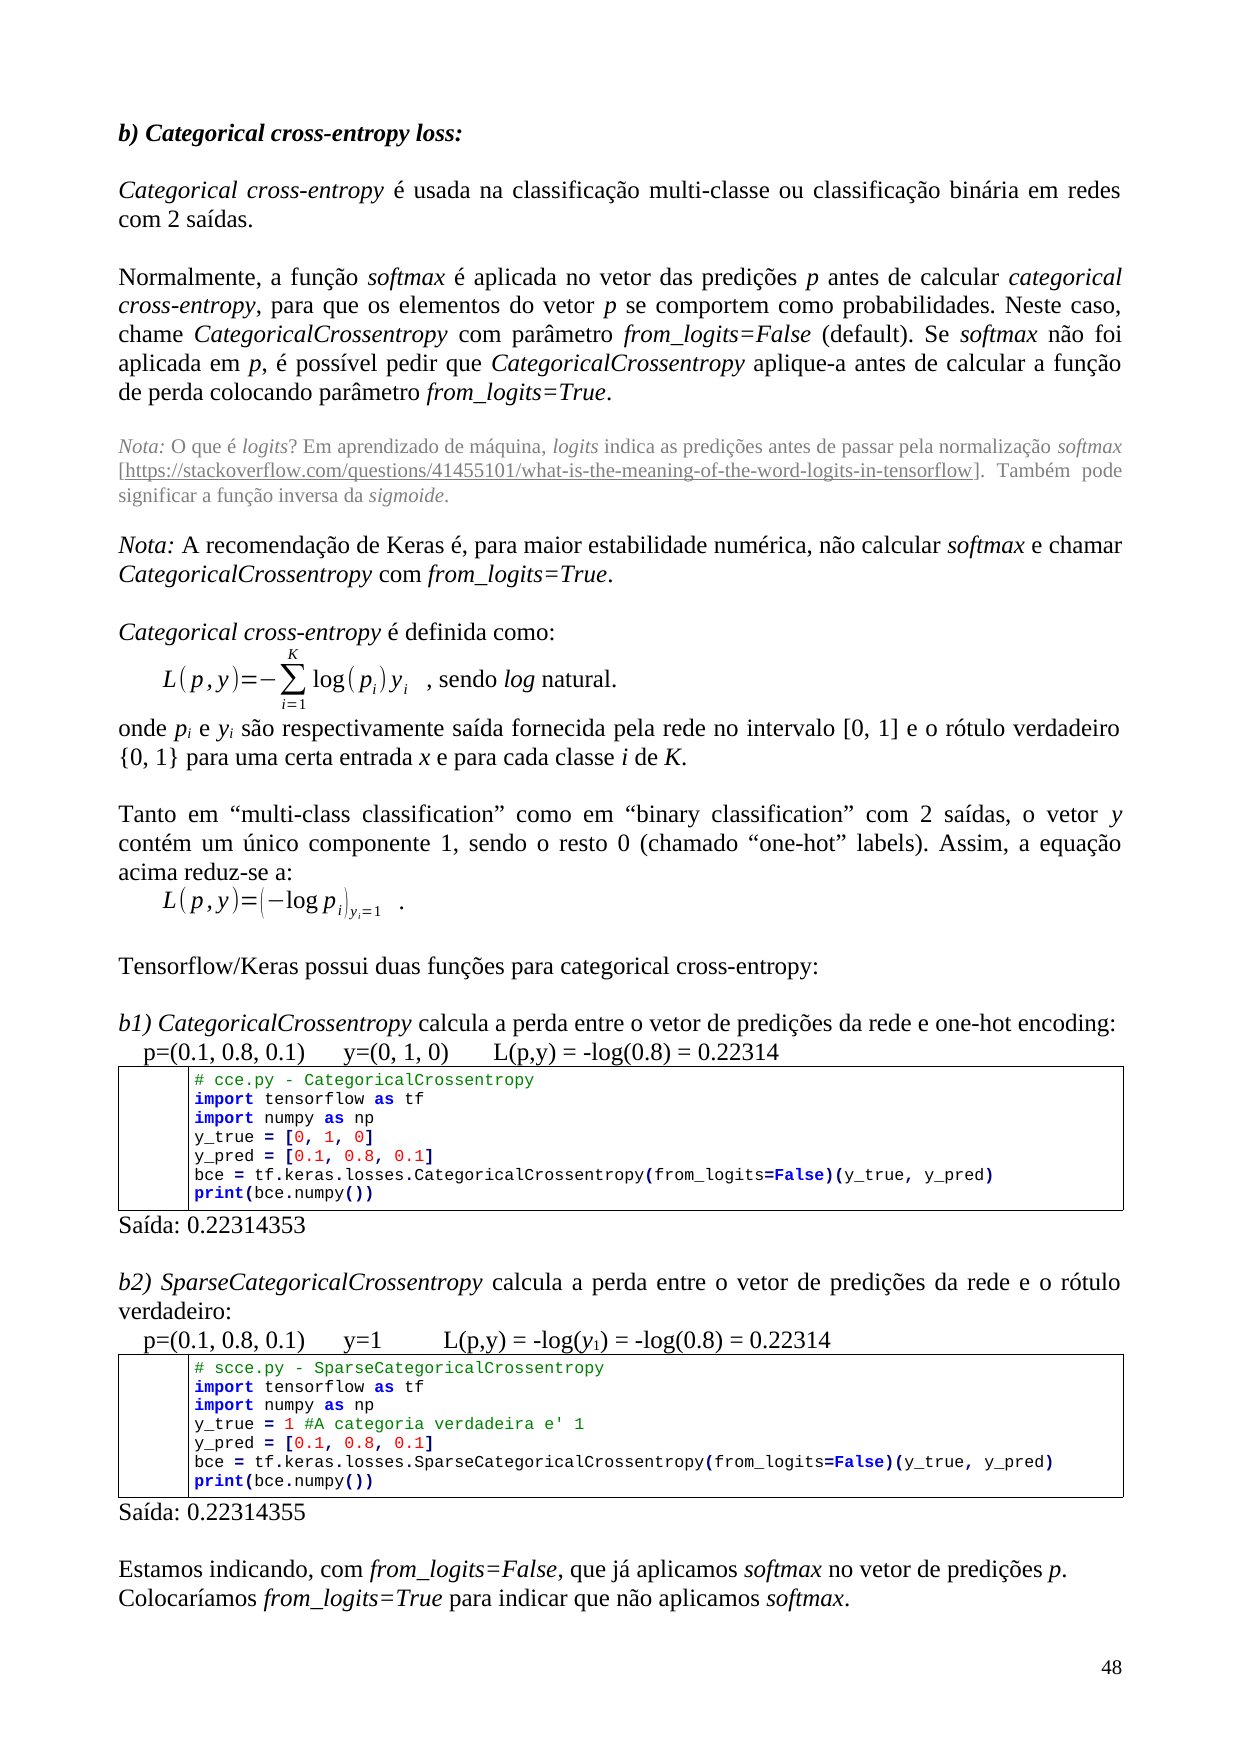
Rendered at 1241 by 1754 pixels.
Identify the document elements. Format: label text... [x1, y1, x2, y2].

text Estamos indicando, com from_logits=False, que já aplicamos softmax no vetor de predições p. Colocaríamos from_logits=True para indicar que não aplicamos softmax. [118, 1554, 1122, 1612]
text b) Categorical cross-entropy loss: [118, 118, 1122, 147]
text . [118, 885, 1122, 922]
text Tensorflow/Keras possui duas funções para categorical cross-entropy: [118, 951, 1122, 980]
text onde pi e yi são respectivamente saída fornecida pela rede no intervalo [0, 1] e o rótulo verdadeiro {0, 1} para uma certa entrada x e para cada classe i de K. [118, 713, 1122, 770]
text Categorical cross-entropy é usada na classificação multi-classe ou classificação binária em redes com 2 saídas. [118, 176, 1122, 233]
table_header [119, 1355, 188, 1497]
text Nota: O que é logits? Em aprendizado de máquina, logits indica as predições antes de passar pela normalização softmax [https://stackoverflow.com/questions/41455101/what-is-the-meaning-of-the-word-logits-in-tensorflow]. Também pode significar a função inversa da sigmoide. [118, 434, 1122, 507]
text , sendo log natural. [118, 646, 1122, 713]
text p=(0.1, 0.8, 0.1) y=1 L(p,y) = -log(y1) = -log(0.8) = 0.22314 [118, 1325, 1122, 1353]
text Nota: A recomendação de Keras é, para maior estabilidade numérica, não calcular softmax e chamar CategoricalCrossentropy com from_logits=True. [118, 531, 1122, 588]
table_header [119, 1067, 188, 1209]
text Tanto em “multi-class classification” como em “binary classification” com 2 saídas, o vetor y contém um único componente 1, sendo o resto 0 (chamado “one-hot” labels). Assim, a equação acima reduz-se a: [118, 799, 1122, 885]
text Categorical cross-entropy é definida como: [118, 617, 1122, 646]
table_header # scce.py - SparseCategoricalCrossentropy import tensorflow as tf import numpy as np y_true = 1 #A categoria verdadeira e' 1 y_pred = [0.1, 0.8, 0.1] bce = tf.keras.losses.SparseCategoricalCrossentropy(from_logits=False)(y_true, y_pred) print(bce.numpy()) [189, 1355, 1123, 1497]
text Normalmente, a função softmax é aplicada no vetor das predições p antes de calcular categorical cross-entropy, para que os elementos do vetor p se comportem como probabilidades. Neste caso, chame CategoricalCrossentropy com parâmetro from_logits=False (default). Se softmax não foi aplicada em p, é possível pedir que CategoricalCrossentropy aplique-a antes de calcular a função de perda colocando parâmetro from_logits=True. [118, 262, 1122, 406]
text Saída: 0.22314353 [118, 1211, 1122, 1238]
text p=(0.1, 0.8, 0.1) y=(0, 1, 0) L(p,y) = -log(0.8) = 0.22314 [118, 1037, 1122, 1066]
table_header # cce.py - CategoricalCrossentropy import tensorflow as tf import numpy as np y_true = [0, 1, 0] y_pred = [0.1, 0.8, 0.1] bce = tf.keras.losses.CategoricalCrossentropy(from_logits=False)(y_true, y_pred) print(bce.numpy()) [189, 1067, 1123, 1209]
text Saída: 0.22314355 [118, 1498, 1122, 1526]
text b2) SparseCategoricalCrossentropy calcula a perda entre o vetor de predições da rede e o rótulo verdadeiro: [118, 1267, 1122, 1325]
text b1) CategoricalCrossentropy calcula a perda entre o vetor de predições da rede e one-hot encoding: [118, 1008, 1122, 1037]
